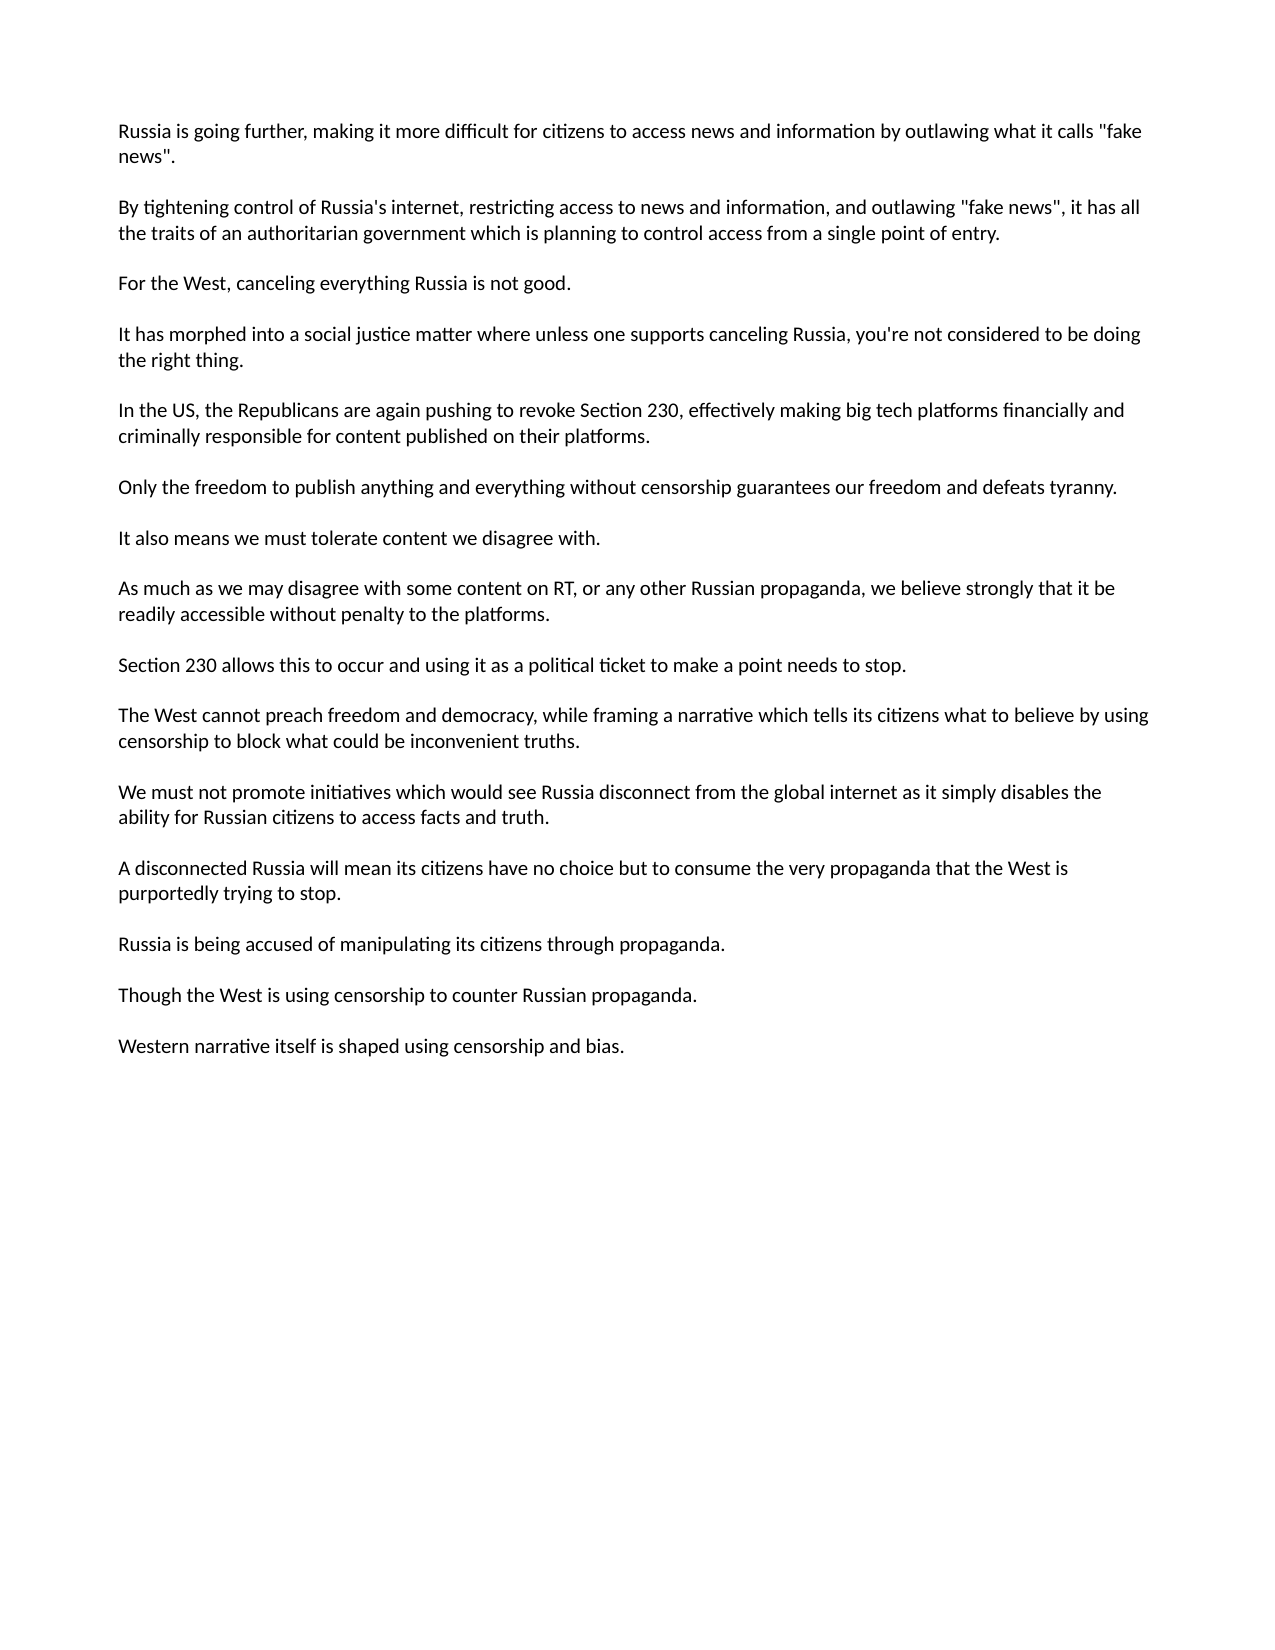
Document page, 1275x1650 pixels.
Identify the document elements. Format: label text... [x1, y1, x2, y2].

text Only the freedom to publish anything and everything without censorship guarantees our freedom and defeats tyranny. [118, 474, 1157, 499]
text Though the West is using censorship to counter Russian propaganda. [118, 982, 1157, 1008]
text We must not promote initiatives which would see Russia disconnect from the global internet as it simply disables the ability for Russian citizens to access facts and truth. [118, 779, 1157, 830]
text Western narrative itself is shaped using censorship and bias. [118, 1033, 1157, 1058]
text In the US, the Republicans are again pushing to revoke Section 230, effectively making big tech platforms financially and criminally responsible for content published on their platforms. [118, 398, 1157, 448]
text It also means we must tolerate content we disagree with. [118, 525, 1157, 550]
text It has morphed into a social justice matter where unless one supports canceling Russia, you're not considered to be doing the right thing. [118, 321, 1157, 372]
text A disconnected Russia will mean its citizens have no choice but to consume the very propaganda that the West is purportedly trying to stop. [118, 855, 1157, 906]
text Section 230 allows this to occur and using it as a political ticket to make a point needs to stop. [118, 652, 1157, 677]
text The West cannot preach freedom and democracy, while framing a narrative which tells its citizens what to believe by using censorship to block what could be inconvenient truths. [118, 703, 1157, 753]
text As much as we may disagree with some content on RT, or any other Russian propaganda, we believe strongly that it be readily accessible without penalty to the platforms. [118, 576, 1157, 626]
text Russia is going further, making it more difficult for citizens to access news and information by outlawing what it calls "fake news". [118, 118, 1157, 169]
text For the West, canceling everything Russia is not good. [118, 271, 1157, 296]
text By tightening control of Russia's internet, restricting access to news and information, and outlawing "fake news", it has all the traits of an authoritarian government which is planning to control access from a single point of entry. [118, 194, 1157, 245]
text Russia is being accused of manipulating its citizens through propaganda. [118, 931, 1157, 957]
